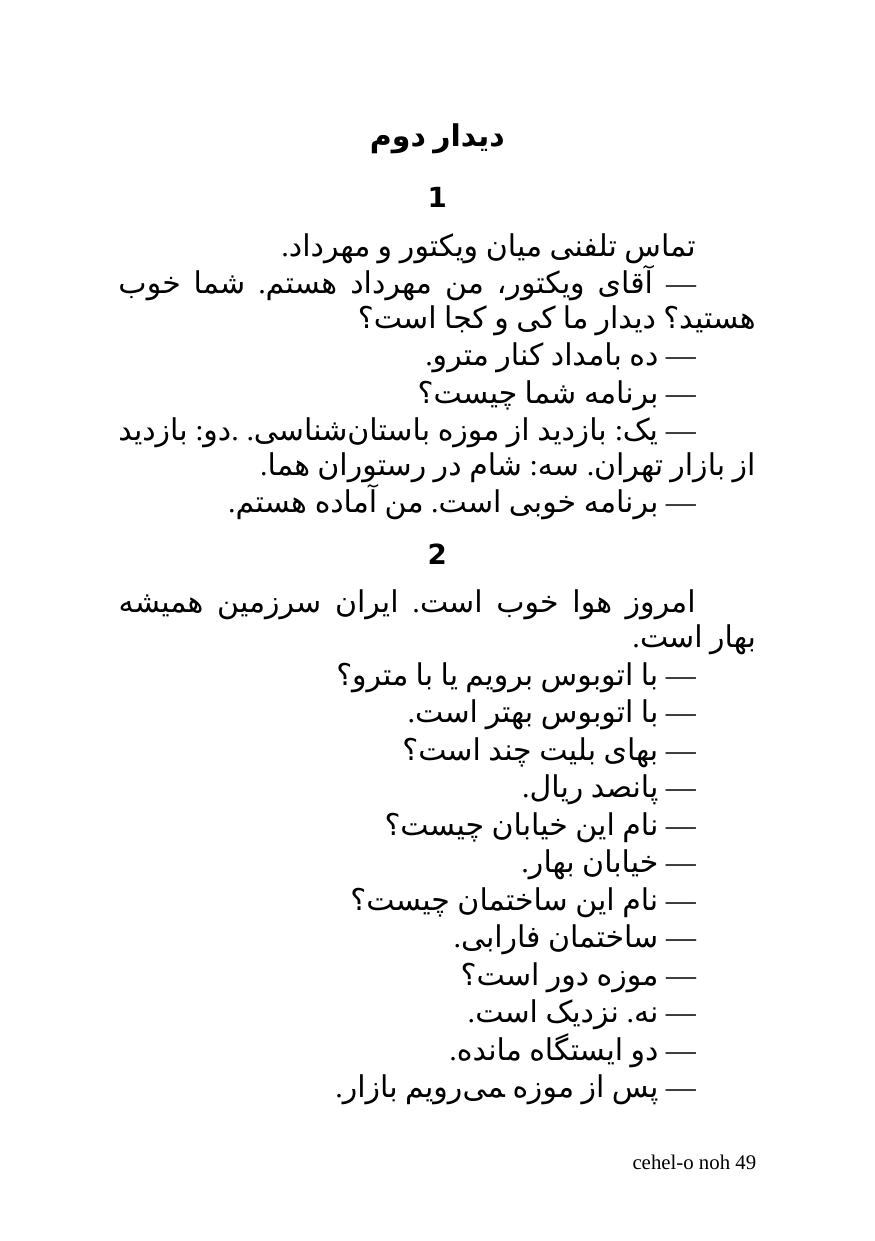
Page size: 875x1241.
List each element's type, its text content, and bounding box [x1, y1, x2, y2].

text — ساختمان فارابى. [118, 919, 756, 954]
text — با اتوبوس برویم یا با مترو؟ [118, 657, 756, 691]
text — پانصد ریال. [118, 769, 756, 804]
text — برنامه خوبى است. من آماده هستم. [118, 485, 756, 519]
text — نام این ساختمان چیست؟ [118, 882, 756, 916]
text cehel-o noh 49 [118, 1150, 756, 1174]
text — پس از موزه ﻤﻰرویم بازار. [118, 1069, 756, 1104]
text — یک: بازدید از موزه باستاﻥشناسى. .دو: بازدید از بازار تهران. سه: شام در رستوران هما. [118, 413, 756, 482]
text امروز هوا خوب است. ایران سرزمین همیشه بهار است. [118, 585, 756, 654]
text — دو ایستگاه مانده. [118, 1032, 756, 1066]
text — نام این خیابان چیست؟ [118, 807, 756, 841]
text — نه. نزدیک است. [118, 994, 756, 1029]
text — ده بامداد كنار مترو. [118, 338, 756, 372]
text — بهاى بلیت چند است؟ [118, 732, 756, 766]
subtitle دیدار دوم [118, 118, 756, 153]
text تماس تلفنى میان ویکتور و مهرداد. [118, 228, 756, 263]
text — برنامه شما چیست؟ [118, 375, 756, 410]
text — آقاى ویکتور، من مهرداد هستم. شما خوب هستید؟ دیدار ما كى و كجا است؟ [118, 266, 756, 335]
text — خیابان بهار. [118, 844, 756, 879]
text — موزه دور است؟ [118, 957, 756, 991]
text — با اتوبوس بهتر است. [118, 694, 756, 729]
